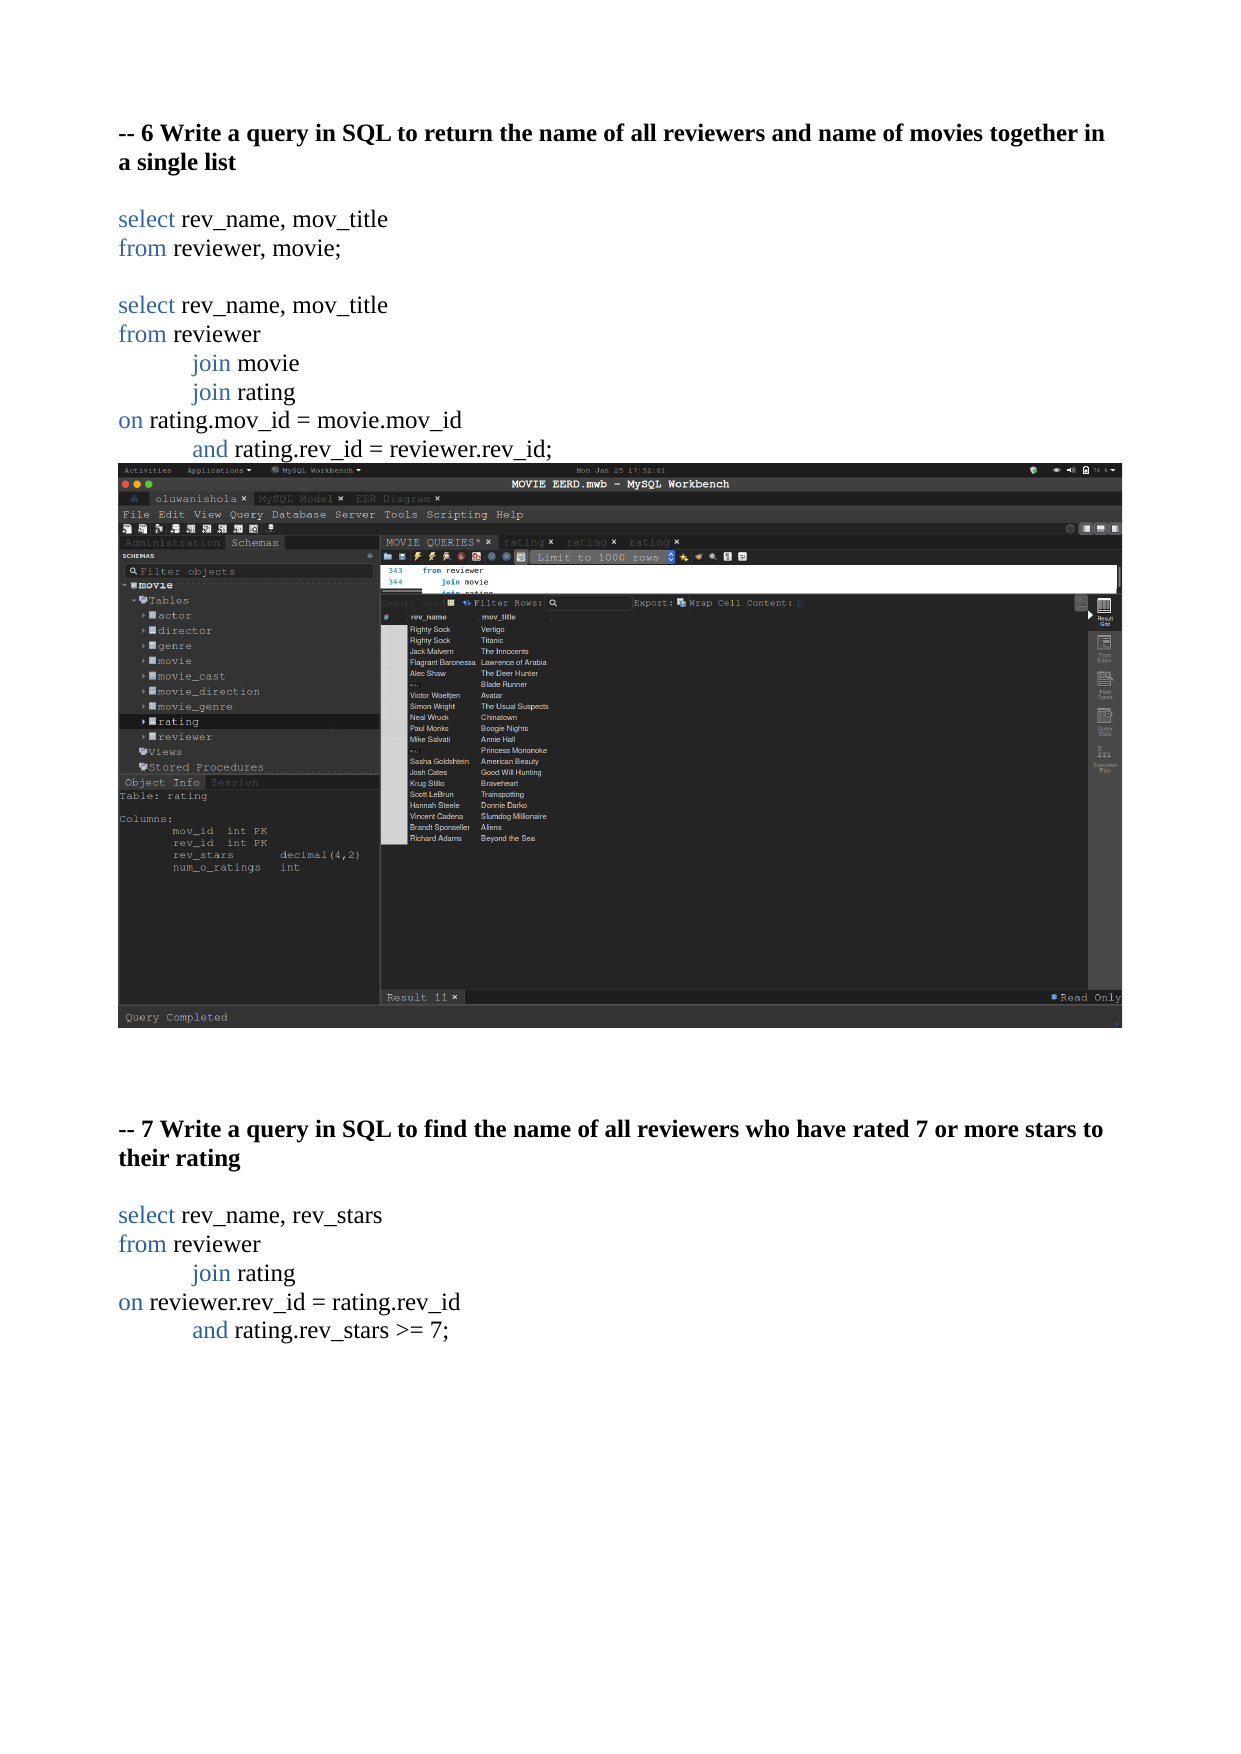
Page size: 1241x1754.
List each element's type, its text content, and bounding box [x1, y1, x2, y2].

text from reviewer [118, 1229, 1122, 1258]
picture [118, 463, 1123, 1028]
text join rating [118, 377, 1122, 406]
text join rating [118, 1258, 1122, 1287]
text on rating.mov_id = movie.mov_id [118, 406, 1122, 434]
text -- 7 Write a query in SQL to find the name of all reviewers who have rated 7 or more stars to their rating [118, 1114, 1122, 1172]
text -- 6 Write a query in SQL to return the name of all reviewers and name of movies together in a single list [118, 118, 1122, 176]
text select rev_name, mov_title [118, 204, 1122, 233]
text join movie [118, 348, 1122, 377]
text and rating.rev_id = reviewer.rev_id; [118, 434, 1122, 463]
text select rev_name, rev_stars [118, 1200, 1122, 1229]
text select rev_name, mov_title [118, 291, 1122, 319]
text from reviewer, movie; [118, 233, 1122, 262]
text on reviewer.rev_id = rating.rev_id [118, 1287, 1122, 1315]
text from reviewer [118, 319, 1122, 348]
text and rating.rev_stars >= 7; [118, 1315, 1122, 1344]
